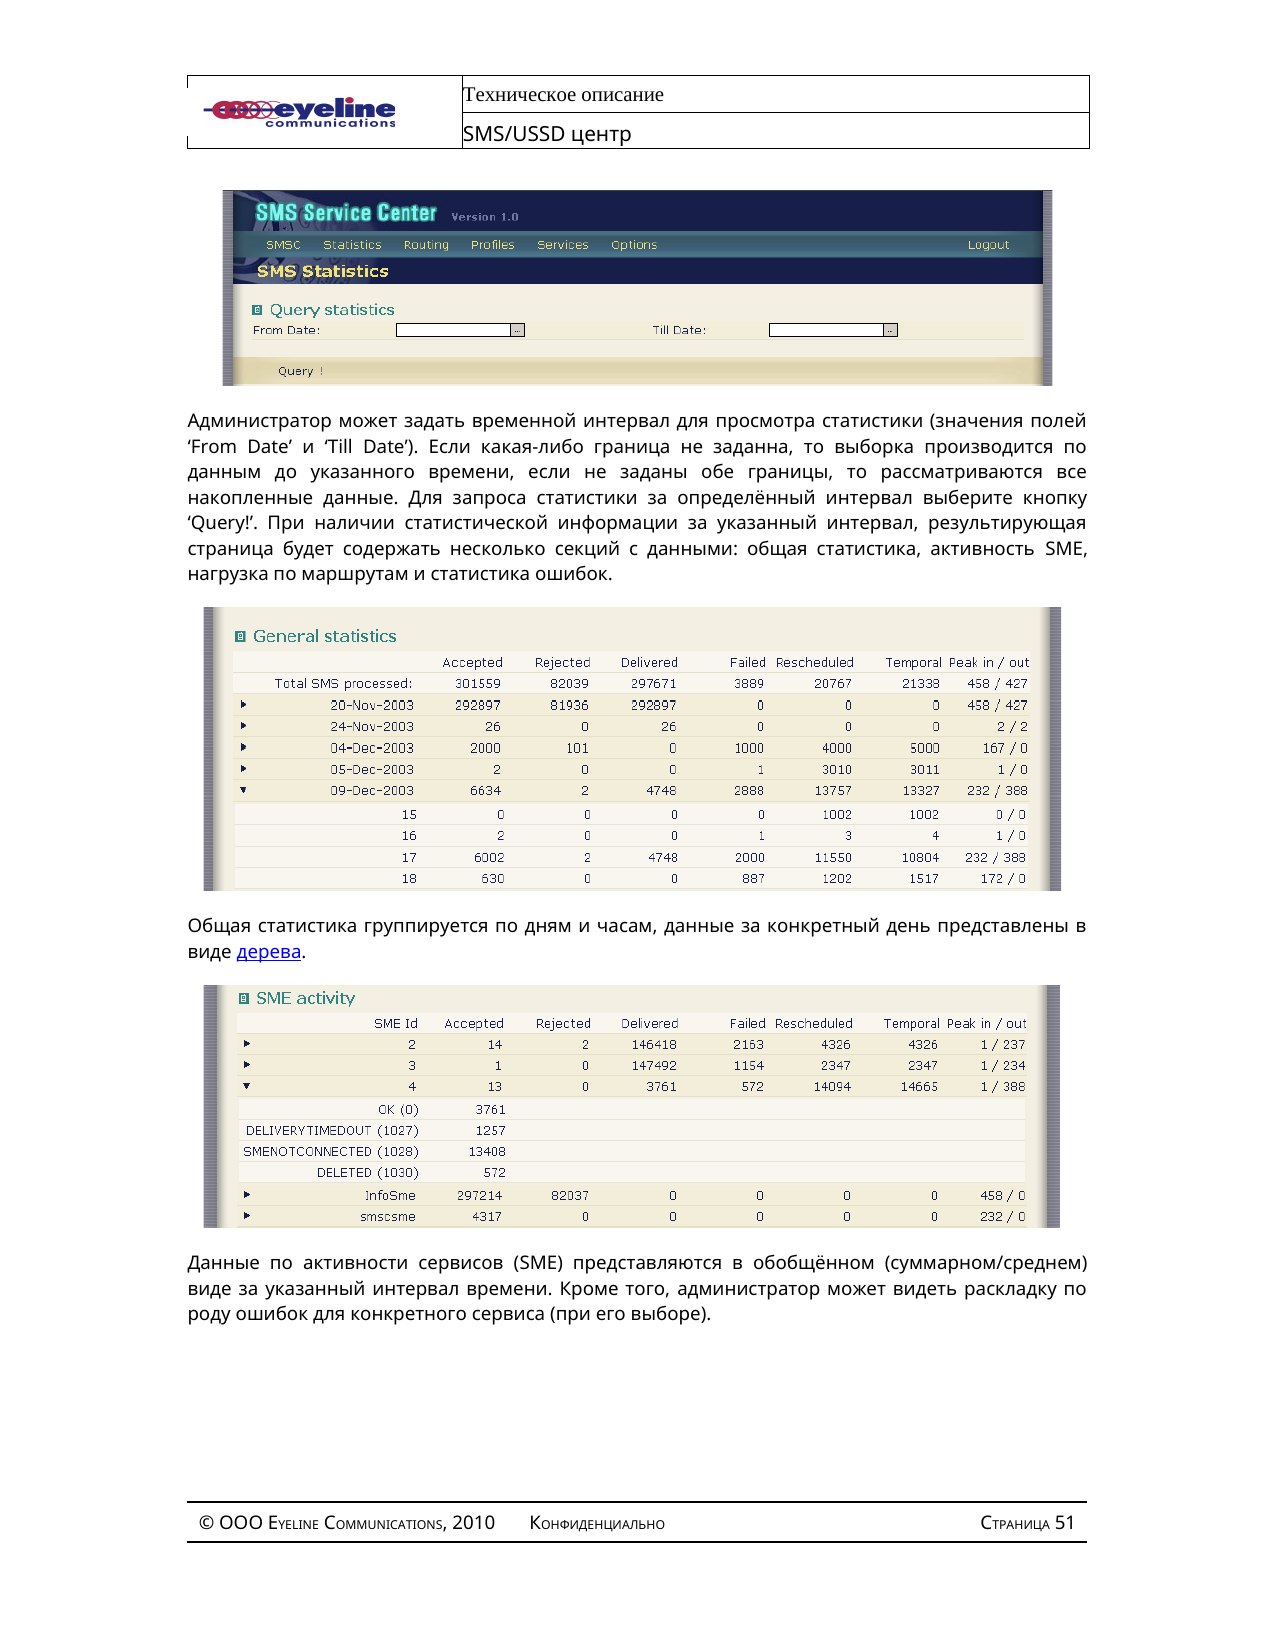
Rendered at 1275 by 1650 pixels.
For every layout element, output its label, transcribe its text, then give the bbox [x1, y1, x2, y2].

text Администратор может задать временной интервал для просмотра статистики (значения полей ‘From Date’ и ‘Till Date’). Если какая-либо граница не заданна, то выборка производится по данным до указанного времени, если не заданы обе границы, то рассматриваются все накопленные данные. Для запроса статистики за определённый интервал выберите кнопку ‘Query!’. При наличии статистической информации за указанный интервал, результирующая страница будет содержать несколько секций с данными: общая статистика, активность SME, нагрузка по маршрутам и статистика ошибок. [187, 408, 1088, 586]
picture [203, 985, 1060, 1228]
picture [222, 190, 1053, 386]
picture [203, 607, 1062, 891]
picture [203, 97, 396, 127]
text Данные по активности сервисов (SME) представляются в обобщённом (суммарном/среднем) виде за указанный интервал времени. Кроме того, администратор может видеть раскладку по роду ошибок для конкретного сервиса (при его выборе). [187, 1249, 1088, 1326]
text Общая статистика группируется по дням и часам, данные за конкретный день представлены в виде дерева. [187, 913, 1088, 964]
